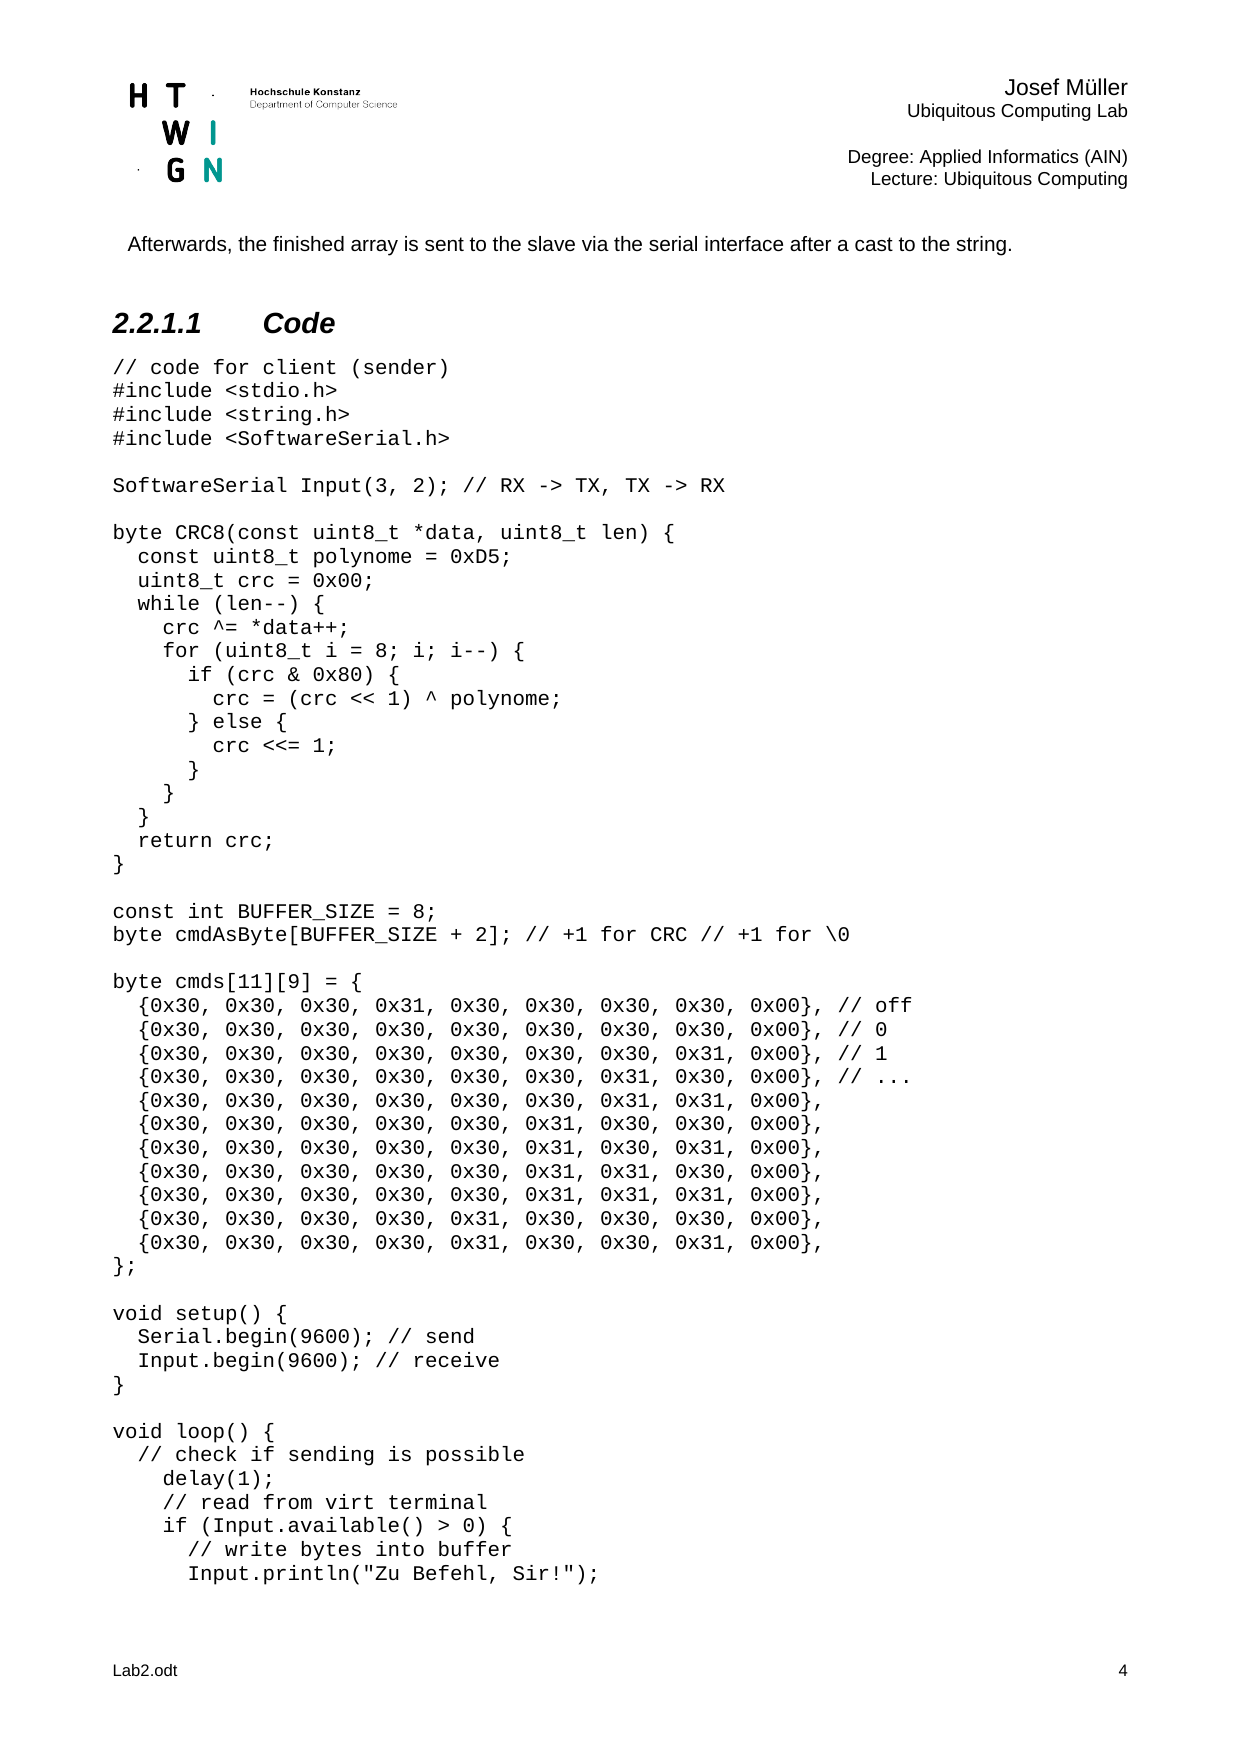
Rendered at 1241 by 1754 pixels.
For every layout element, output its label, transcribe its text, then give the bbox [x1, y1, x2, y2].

text // code for client (sender) [112, 357, 1128, 380]
text crc = (crc << 1) ^ polynome; [112, 688, 1128, 711]
text byte cmds[11][9] = { [112, 972, 1128, 995]
text {0x30, 0x30, 0x30, 0x30, 0x30, 0x30, 0x31, 0x30, 0x00}, // ... [112, 1066, 1128, 1090]
text while (len--) { [112, 593, 1128, 617]
text {0x30, 0x30, 0x30, 0x30, 0x30, 0x30, 0x30, 0x30, 0x00}, // 0 [112, 1019, 1128, 1042]
text return crc; [112, 830, 1128, 853]
text // write bytes into buffer [112, 1539, 1128, 1563]
text SoftwareSerial Input(3, 2); // RX -> TX, TX -> RX [112, 475, 1128, 499]
text {0x30, 0x30, 0x30, 0x30, 0x30, 0x30, 0x30, 0x31, 0x00}, // 1 [112, 1042, 1128, 1066]
text Input.println("Zu Befehl, Sir!"); [112, 1563, 1128, 1586]
text {0x30, 0x30, 0x30, 0x30, 0x30, 0x31, 0x31, 0x30, 0x00}, [112, 1161, 1128, 1184]
text crc ^= *data++; [112, 617, 1128, 641]
text const uint8_t polynome = 0xD5; [112, 546, 1128, 569]
text #include <stdio.h> [112, 380, 1128, 404]
text }; [112, 1255, 1128, 1279]
text uint8_t crc = 0x00; [112, 569, 1128, 593]
text {0x30, 0x30, 0x30, 0x30, 0x30, 0x31, 0x30, 0x31, 0x00}, [112, 1137, 1128, 1161]
subtitle Code [83, 306, 1148, 339]
text {0x30, 0x30, 0x30, 0x30, 0x30, 0x30, 0x31, 0x31, 0x00}, [112, 1090, 1128, 1113]
text Afterwards, the finished array is sent to the slave via the serial interface after a cast to the string. [112, 232, 1128, 256]
text } [112, 853, 1128, 877]
text // check if sending is possible [112, 1444, 1128, 1468]
text byte cmdAsByte[BUFFER_SIZE + 2]; // +1 for CRC // +1 for \0 [112, 924, 1128, 948]
text byte CRC8(const uint8_t *data, uint8_t len) { [112, 522, 1128, 546]
text {0x30, 0x30, 0x30, 0x31, 0x30, 0x30, 0x30, 0x30, 0x00}, // off [112, 995, 1128, 1019]
text #include <SoftwareSerial.h> [112, 428, 1128, 451]
text } [112, 759, 1128, 782]
text // read from virt terminal [112, 1492, 1128, 1515]
text } else { [112, 711, 1128, 735]
text #include <string.h> [112, 404, 1128, 428]
text crc <<= 1; [112, 735, 1128, 759]
text {0x30, 0x30, 0x30, 0x30, 0x31, 0x30, 0x30, 0x30, 0x00}, [112, 1208, 1128, 1232]
text } [112, 1373, 1128, 1397]
text } [112, 782, 1128, 806]
text const int BUFFER_SIZE = 8; [112, 901, 1128, 924]
text {0x30, 0x30, 0x30, 0x30, 0x30, 0x31, 0x31, 0x31, 0x00}, [112, 1184, 1128, 1208]
text void setup() { [112, 1303, 1128, 1326]
text Input.begin(9600); // receive [112, 1350, 1128, 1373]
picture [101, 58, 474, 207]
text } [112, 806, 1128, 830]
text for (uint8_t i = 8; i; i--) { [112, 641, 1128, 664]
text if (crc & 0x80) { [112, 664, 1128, 688]
text Serial.begin(9600); // send [112, 1326, 1128, 1350]
text void loop() { [112, 1421, 1128, 1444]
text {0x30, 0x30, 0x30, 0x30, 0x30, 0x31, 0x30, 0x30, 0x00}, [112, 1113, 1128, 1137]
text delay(1); [112, 1468, 1128, 1492]
text {0x30, 0x30, 0x30, 0x30, 0x31, 0x30, 0x30, 0x31, 0x00}, [112, 1232, 1128, 1255]
text if (Input.available() > 0) { [112, 1515, 1128, 1539]
